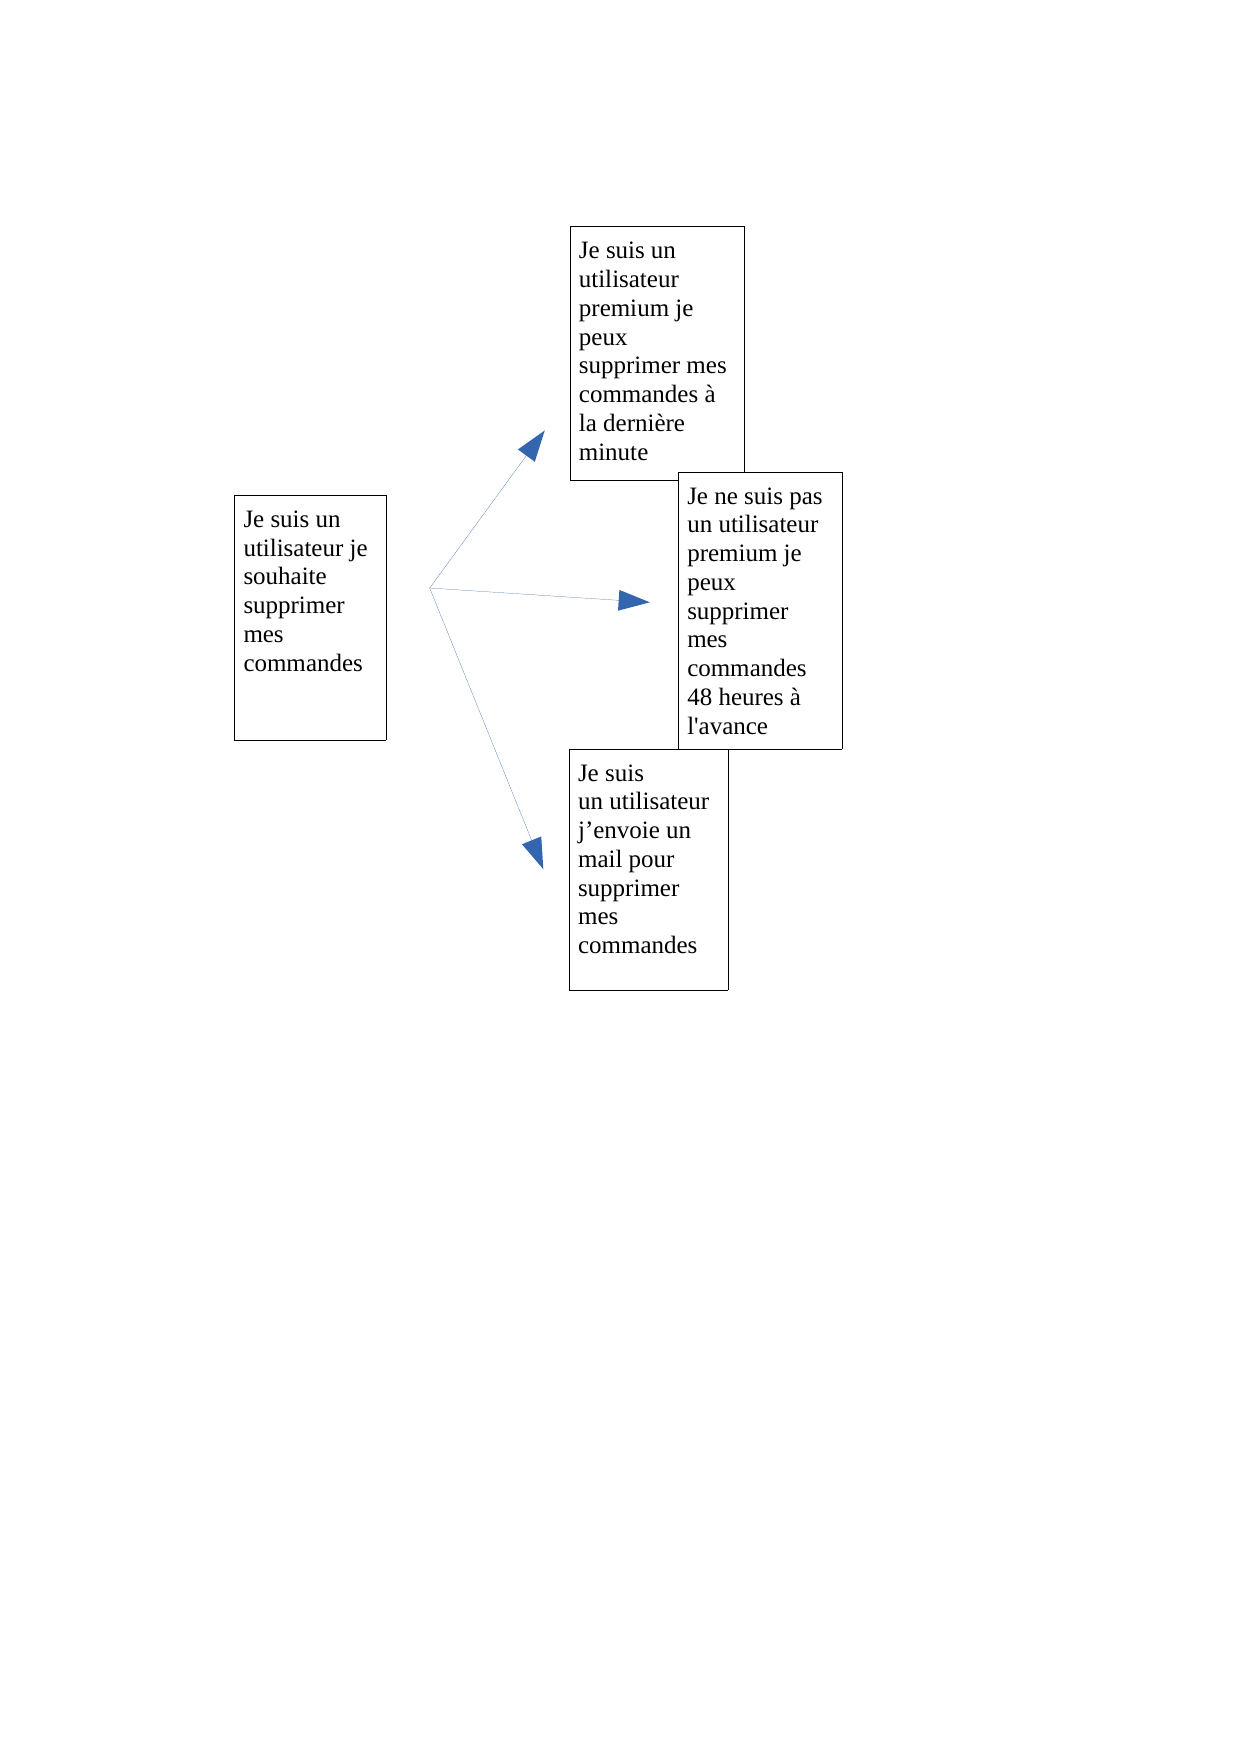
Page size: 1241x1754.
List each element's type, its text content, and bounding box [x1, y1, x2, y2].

text [679, 473, 842, 749]
text Je ne suis pas un utilisateur premium je peux supprimer mes commandes 48 heures à l'avance [687, 481, 833, 739]
text Je suis un utilisateur je souhaite supprimer mes commandes [243, 504, 377, 676]
text Je suis un utilisateur premium je peux supprimer mes commandes à la dernière minute [579, 235, 735, 465]
text Je suis un utilisateur j’envoie un mail pour supprimer mes commandes [578, 758, 719, 959]
